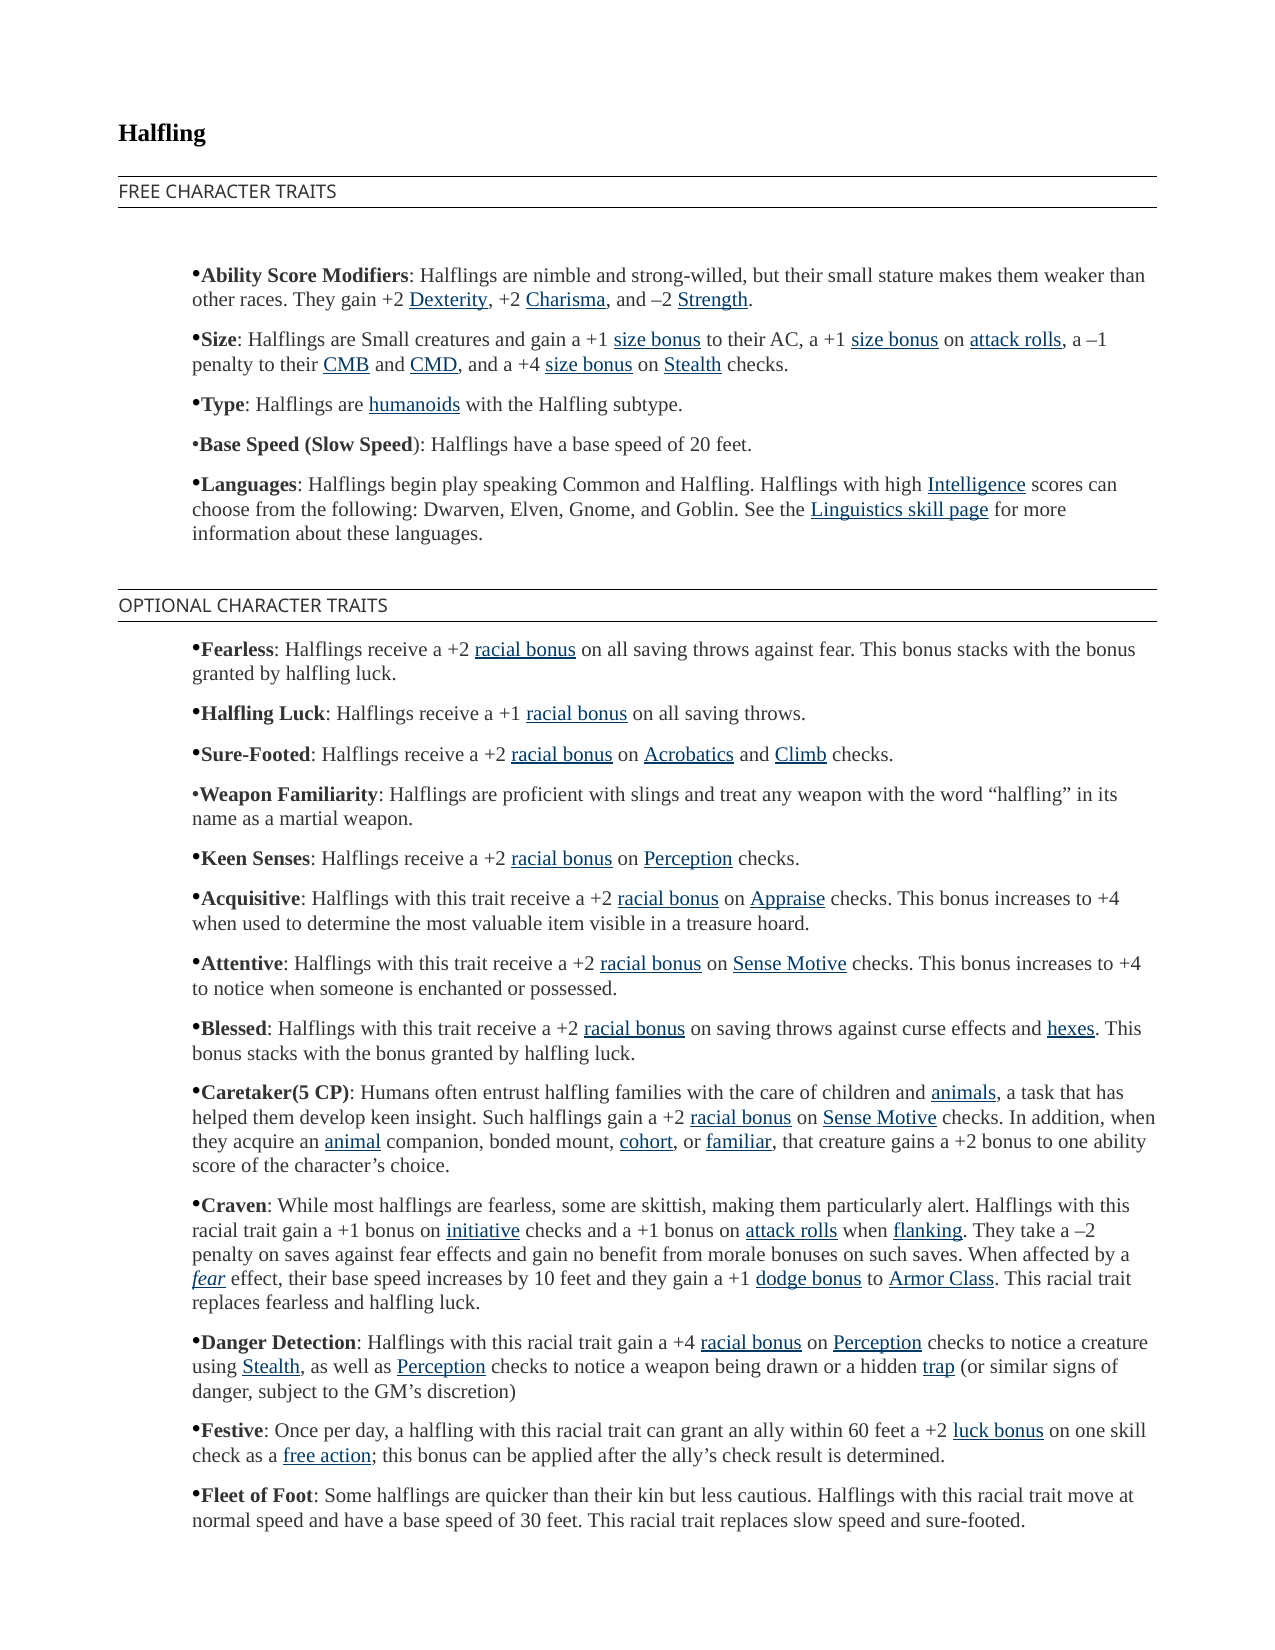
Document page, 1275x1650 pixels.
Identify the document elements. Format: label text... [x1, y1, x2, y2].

list Blessed: Halflings with this trait receive a +2 racial bonus on saving throws against curse effects and hexes. This bonus stacks with the bonus granted by halfling luck. [118, 1016, 1157, 1064]
list Acquisitive: Halflings with this trait receive a +2 racial bonus on Appraise checks. This bonus increases to +4 when used to determine the most valuable item visible in a treasure hoard. [118, 886, 1157, 935]
list Keen Senses: Halflings receive a +2 racial bonus on Perception checks. [118, 846, 1157, 871]
list Size: Halflings are Small creatures and gain a +1 size bonus to their AC, a +1 size bonus on attack rolls, a –1 penalty to their CMB and CMD, and a +4 size bonus on Stealth checks. [118, 327, 1157, 376]
text Halfling [118, 118, 1157, 147]
list Type: Halflings are humanoids with the Halfling subtype. [118, 392, 1157, 417]
list Caretaker(5 CP): Humans often entrust halfling families with the care of children and animals, a task that has helped them develop keen insight. Such halflings gain a +2 racial bonus on Sense Motive checks. In addition, when they acquire an animal companion, bonded mount, cohort, or familiar, that creature gains a +2 bonus to one ability score of the character’s choice. [118, 1080, 1157, 1177]
list Festive: Once per day, a halfling with this racial trait can grant an ally within 60 feet a +2 luck bonus on one skill check as a free action; this bonus can be applied after the ally’s check result is determined. [118, 1418, 1157, 1467]
list Ability Score Modifiers: Halflings are nimble and strong-willed, but their small stature makes them weaker than other races. They gain +2 Dexterity, +2 Charisma, and –2 Strength. [118, 262, 1157, 311]
list Sure-Footed: Halflings receive a +2 racial bonus on Acrobatics and Climb checks. [118, 742, 1157, 766]
text OPTIONAL CHARACTER TRAITS [118, 590, 1157, 621]
list Base Speed (Slow Speed): Halflings have a base speed of 20 feet. [118, 432, 1157, 456]
list Halfling Luck: Halflings receive a +1 racial bonus on all saving throws. [118, 701, 1157, 726]
list Craven: While most halflings are fearless, some are skittish, making them particularly alert. Halflings with this racial trait gain a +1 bonus on initiative checks and a +1 bonus on attack rolls when flanking. They take a –2 penalty on saves against fear effects and gain no benefit from morale bonuses on such saves. When affected by a fear effect, their base speed increases by 10 feet and they gain a +1 dodge bonus to Armor Class. This racial trait replaces fearless and halfling luck. [118, 1193, 1157, 1314]
list Languages: Halflings begin play speaking Common and Halfling. Halflings with high Intelligence scores can choose from the following: Dwarven, Elven, Gnome, and Goblin. See the Linguistics skill page for more information about these languages. [118, 472, 1157, 545]
list Fleet of Foot: Some halflings are quicker than their kin but less cautious. Halflings with this racial trait move at normal speed and have a base speed of 30 feet. This racial trait replaces slow speed and sure-footed. [118, 1483, 1157, 1532]
list Danger Detection: Halflings with this racial trait gain a +4 racial bonus on Perception checks to notice a creature using Stealth, as well as Perception checks to notice a weapon being drawn or a hidden trap (or similar signs of danger, subject to the GM’s discretion) [118, 1329, 1157, 1403]
list Fearless: Halflings receive a +2 racial bonus on all saving throws against fear. This bonus stacks with the bonus granted by halfling luck. [118, 636, 1157, 685]
text FREE CHARACTER TRAITS [118, 177, 1157, 207]
list Attentive: Halflings with this trait receive a +2 racial bonus on Sense Motive checks. This bonus increases to +4 to notice when someone is enchanted or possessed. [118, 951, 1157, 1000]
list Weapon Familiarity: Halflings are proficient with slings and treat any weapon with the word “halfling” in its name as a martial weapon. [118, 782, 1157, 830]
